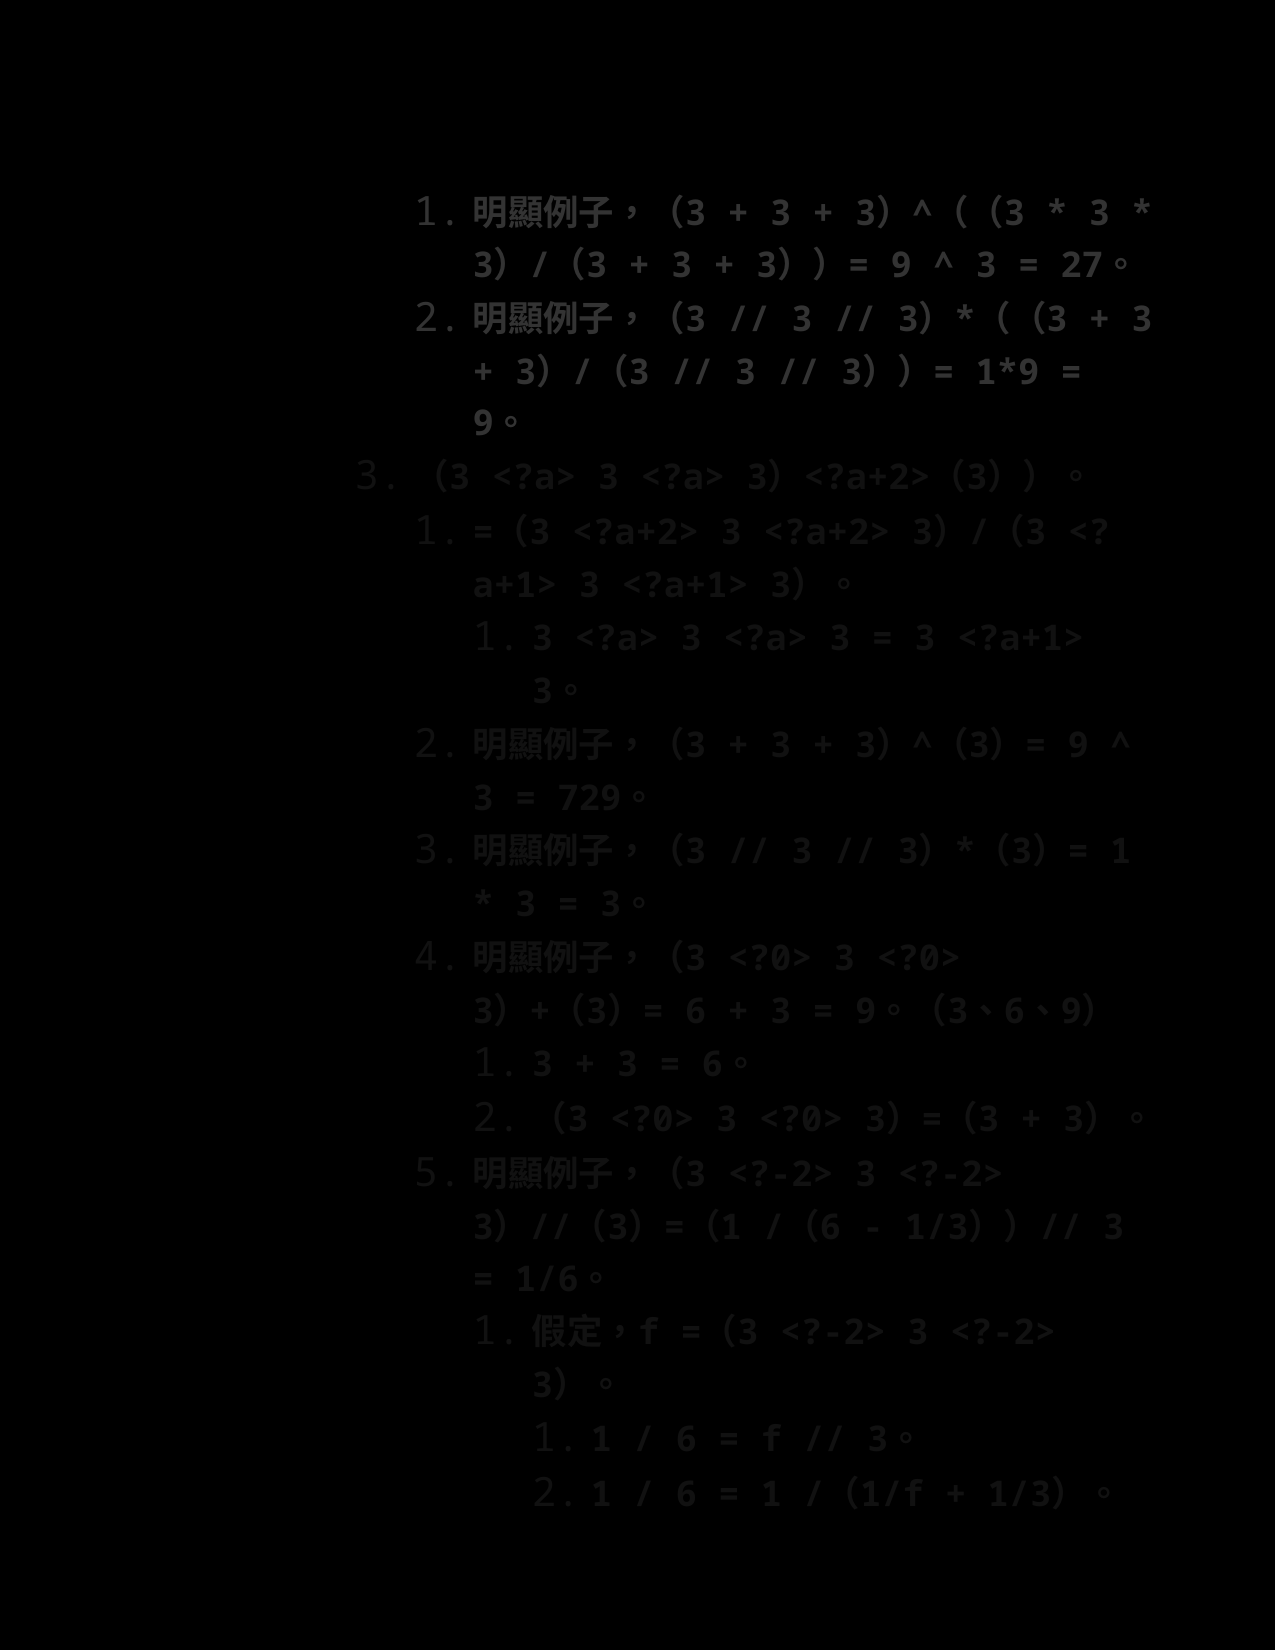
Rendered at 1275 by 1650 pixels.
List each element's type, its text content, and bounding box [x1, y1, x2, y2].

list 明顯例子，（3 + 3 + 3）^（（3 * 3 * 3）/（3 + 3 + 3））= 9 ^ 3 = 27。 [413, 182, 1157, 288]
list 3 <?a> 3 <?a> 3 = 3 <?a+1> 3。 [472, 607, 1157, 714]
list 明顯例子，（3 // 3 // 3）*（3）= 1 * 3 = 3。 [413, 820, 1157, 927]
list 明顯例子，（3 <?0> 3 <?0> 3）+（3）= 6 + 3 = 9。（3、6、9） [413, 927, 1157, 1033]
list 3 + 3 = 6。 [472, 1033, 1157, 1088]
list =（3 <?a+2> 3 <?a+2> 3）/（3 <?a+1> 3 <?a+1> 3）。 [413, 501, 1157, 607]
list 1 / 6 = f // 3。 [532, 1408, 1157, 1463]
list 明顯例子，（3 <?-2> 3 <?-2> 3）//（3）=（1 /（6 - 1/3））// 3 = 1/6。 [413, 1143, 1157, 1301]
list 假定，f =（3 <?-2> 3 <?-2> 3）。 [472, 1301, 1157, 1408]
list （3 <?a> 3 <?a> 3）<?a+2>（3））。 [354, 446, 1157, 501]
list 明顯例子，（3 // 3 // 3）*（（3 + 3 + 3）/（3 // 3 // 3））= 1*9 = 9。 [413, 288, 1157, 446]
list （3 <?0> 3 <?0> 3）=（3 + 3）。 [472, 1088, 1157, 1143]
list 1 / 6 = 1 /（1/f + 1/3）。 [532, 1463, 1157, 1518]
list 明顯例子，（3 + 3 + 3）^（3）= 9 ^ 3 = 729。 [413, 714, 1157, 820]
